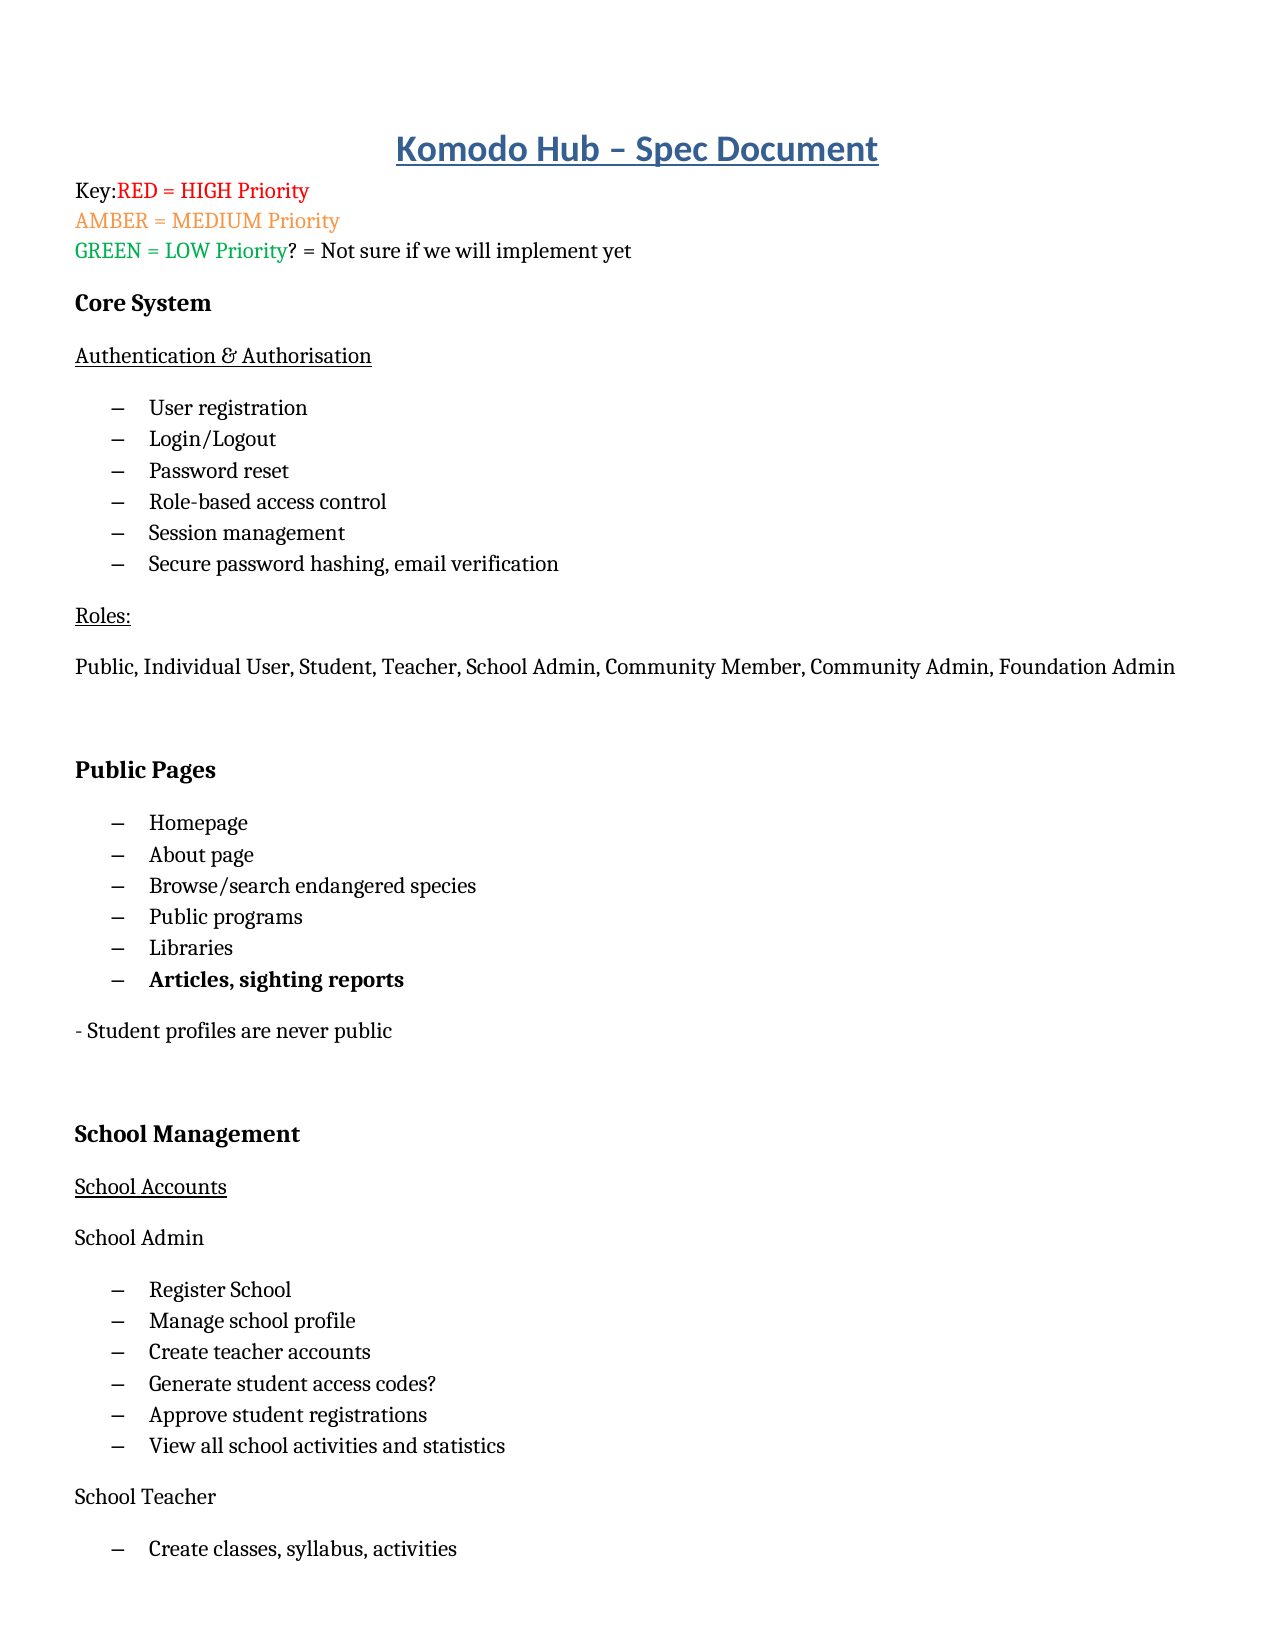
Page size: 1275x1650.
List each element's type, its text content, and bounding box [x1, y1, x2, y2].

list Articles, sighting reports [111, 966, 1200, 993]
list Create classes, syllabus, activities [111, 1535, 1200, 1562]
text School Management [75, 1120, 1200, 1148]
list Register School [111, 1276, 1200, 1303]
text Public Pages [75, 756, 1200, 784]
text Core System [75, 289, 1200, 318]
text Key:RED = HIGH Priority AMBER = MEDIUM Priority GREEN = LOW Priority? = Not sure if we will implement yet [75, 178, 1200, 264]
text School Accounts [75, 1174, 1200, 1200]
text Roles: [75, 602, 1200, 629]
list Manage school profile [111, 1307, 1200, 1334]
list Secure password hashing, email verification [111, 550, 1200, 577]
list About page [111, 841, 1200, 868]
list Approve student registrations [111, 1401, 1200, 1428]
text Komodo Hub – Spec Document [75, 125, 1200, 171]
list Homepage [111, 809, 1200, 837]
list Create teacher accounts [111, 1338, 1200, 1365]
text - Student profiles are never public [75, 1018, 1200, 1044]
list User registration [111, 394, 1200, 421]
list Public programs [111, 903, 1200, 930]
list Session management [111, 519, 1200, 546]
text Authentication & Authorisation [75, 343, 1200, 369]
list Libraries [111, 934, 1200, 962]
text Public, Individual User, Student, Teacher, School Admin, Community Member, Community Admin, Foundation Admin [75, 653, 1200, 680]
list Role-based access control [111, 488, 1200, 515]
list View all school activities and statistics [111, 1432, 1200, 1459]
list Login/Logout [111, 425, 1200, 452]
list Browse/search endangered species [111, 872, 1200, 899]
list Generate student access codes? [111, 1369, 1200, 1397]
list Password reset [111, 457, 1200, 484]
text School Teacher [75, 1484, 1200, 1510]
text School Admin [75, 1225, 1200, 1251]
